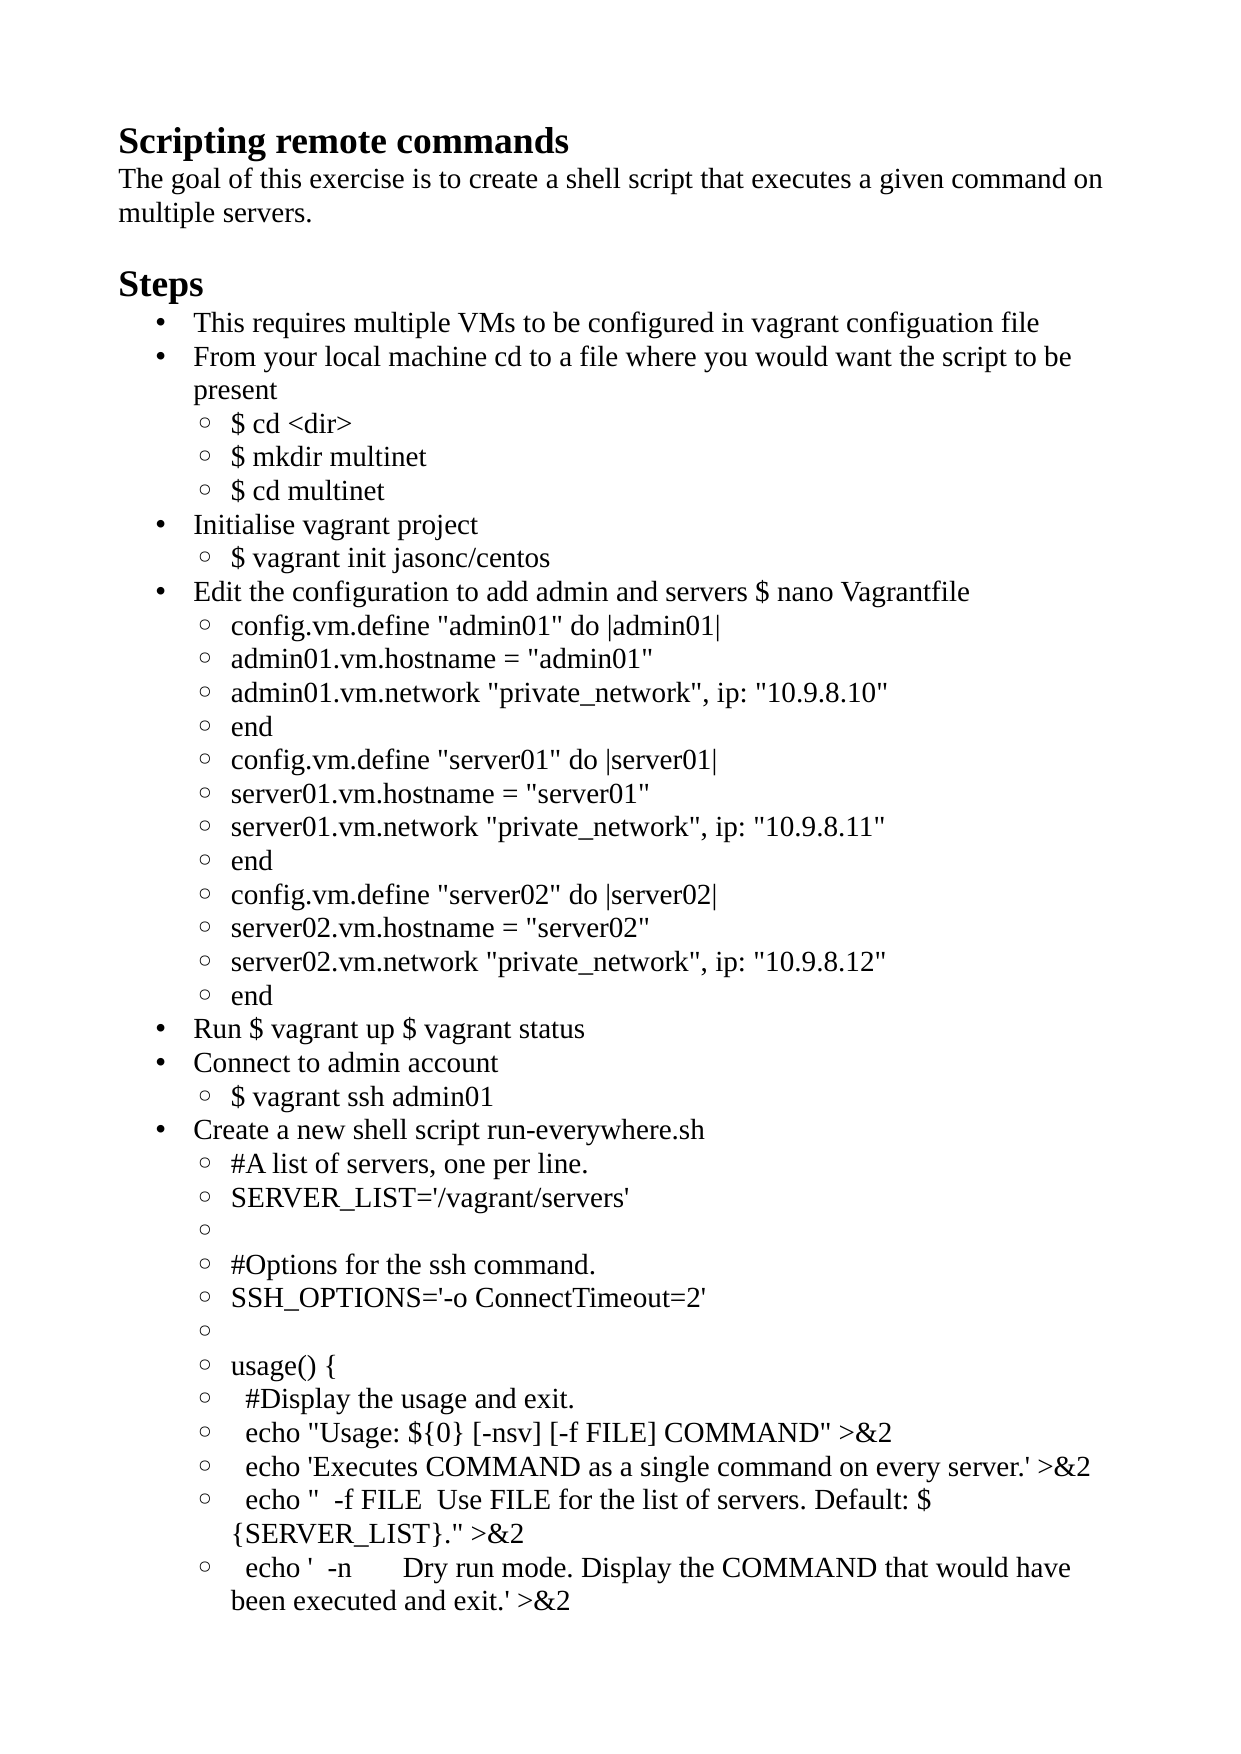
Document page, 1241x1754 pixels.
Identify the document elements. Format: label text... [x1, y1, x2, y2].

list From your local machine cd to a file where you would want the script to be present [156, 339, 1122, 406]
list end [193, 978, 1122, 1011]
list server02.vm.hostname = "server02" [193, 911, 1122, 944]
list end [193, 709, 1122, 742]
list server02.vm.network "private_network", ip: "10.9.8.12" [193, 944, 1122, 978]
list #A list of servers, one per line. [193, 1146, 1122, 1180]
list echo 'Executes COMMAND as a single command on every server.' >&2 [193, 1449, 1122, 1482]
list #Display the usage and exit. [193, 1382, 1122, 1415]
list Initialise vagrant project [156, 507, 1122, 540]
list SSH_OPTIONS='-o ConnectTimeout=2' [193, 1281, 1122, 1314]
list $ cd multinet [193, 473, 1122, 507]
list usage() { [193, 1348, 1122, 1382]
list config.vm.define "admin01" do |admin01| [193, 608, 1122, 641]
list echo " -f FILE Use FILE for the list of servers. Default: ${SERVER_LIST}." >&2 [193, 1482, 1122, 1550]
list admin01.vm.network "private_network", ip: "10.9.8.10" [193, 675, 1122, 709]
list #Options for the ssh command. [193, 1247, 1122, 1281]
list Connect to admin account [156, 1045, 1122, 1079]
list end [193, 843, 1122, 877]
list echo ' -n Dry run mode. Display the COMMAND that would have been executed and exit.' >&2 [193, 1550, 1122, 1617]
list Run $ vagrant up $ vagrant status [156, 1011, 1122, 1045]
list config.vm.define "server02" do |server02| [193, 877, 1122, 911]
text The goal of this exercise is to create a shell script that executes a given command on multiple servers. [118, 161, 1122, 228]
list $ mkdir multinet [193, 439, 1122, 473]
list admin01.vm.hostname = "admin01" [193, 641, 1122, 675]
list SERVER_LIST='/vagrant/servers' [193, 1180, 1122, 1213]
text Steps [118, 262, 1122, 305]
list $ vagrant init jasonc/centos [193, 540, 1122, 574]
list server01.vm.hostname = "server01" [193, 776, 1122, 809]
list server01.vm.network "private_network", ip: "10.9.8.11" [193, 809, 1122, 843]
list This requires multiple VMs to be configured in vagrant configuation file [156, 305, 1122, 339]
list $ vagrant ssh admin01 [193, 1079, 1122, 1112]
list $ cd <dir> [193, 406, 1122, 439]
text Scripting remote commands [118, 118, 1122, 161]
list config.vm.define "server01" do |server01| [193, 742, 1122, 776]
list Edit the configuration to add admin and servers $ nano Vagrantfile [156, 574, 1122, 608]
list Create a new shell script run-everywhere.sh [156, 1112, 1122, 1146]
list echo "Usage: ${0} [-nsv] [-f FILE] COMMAND" >&2 [193, 1415, 1122, 1449]
